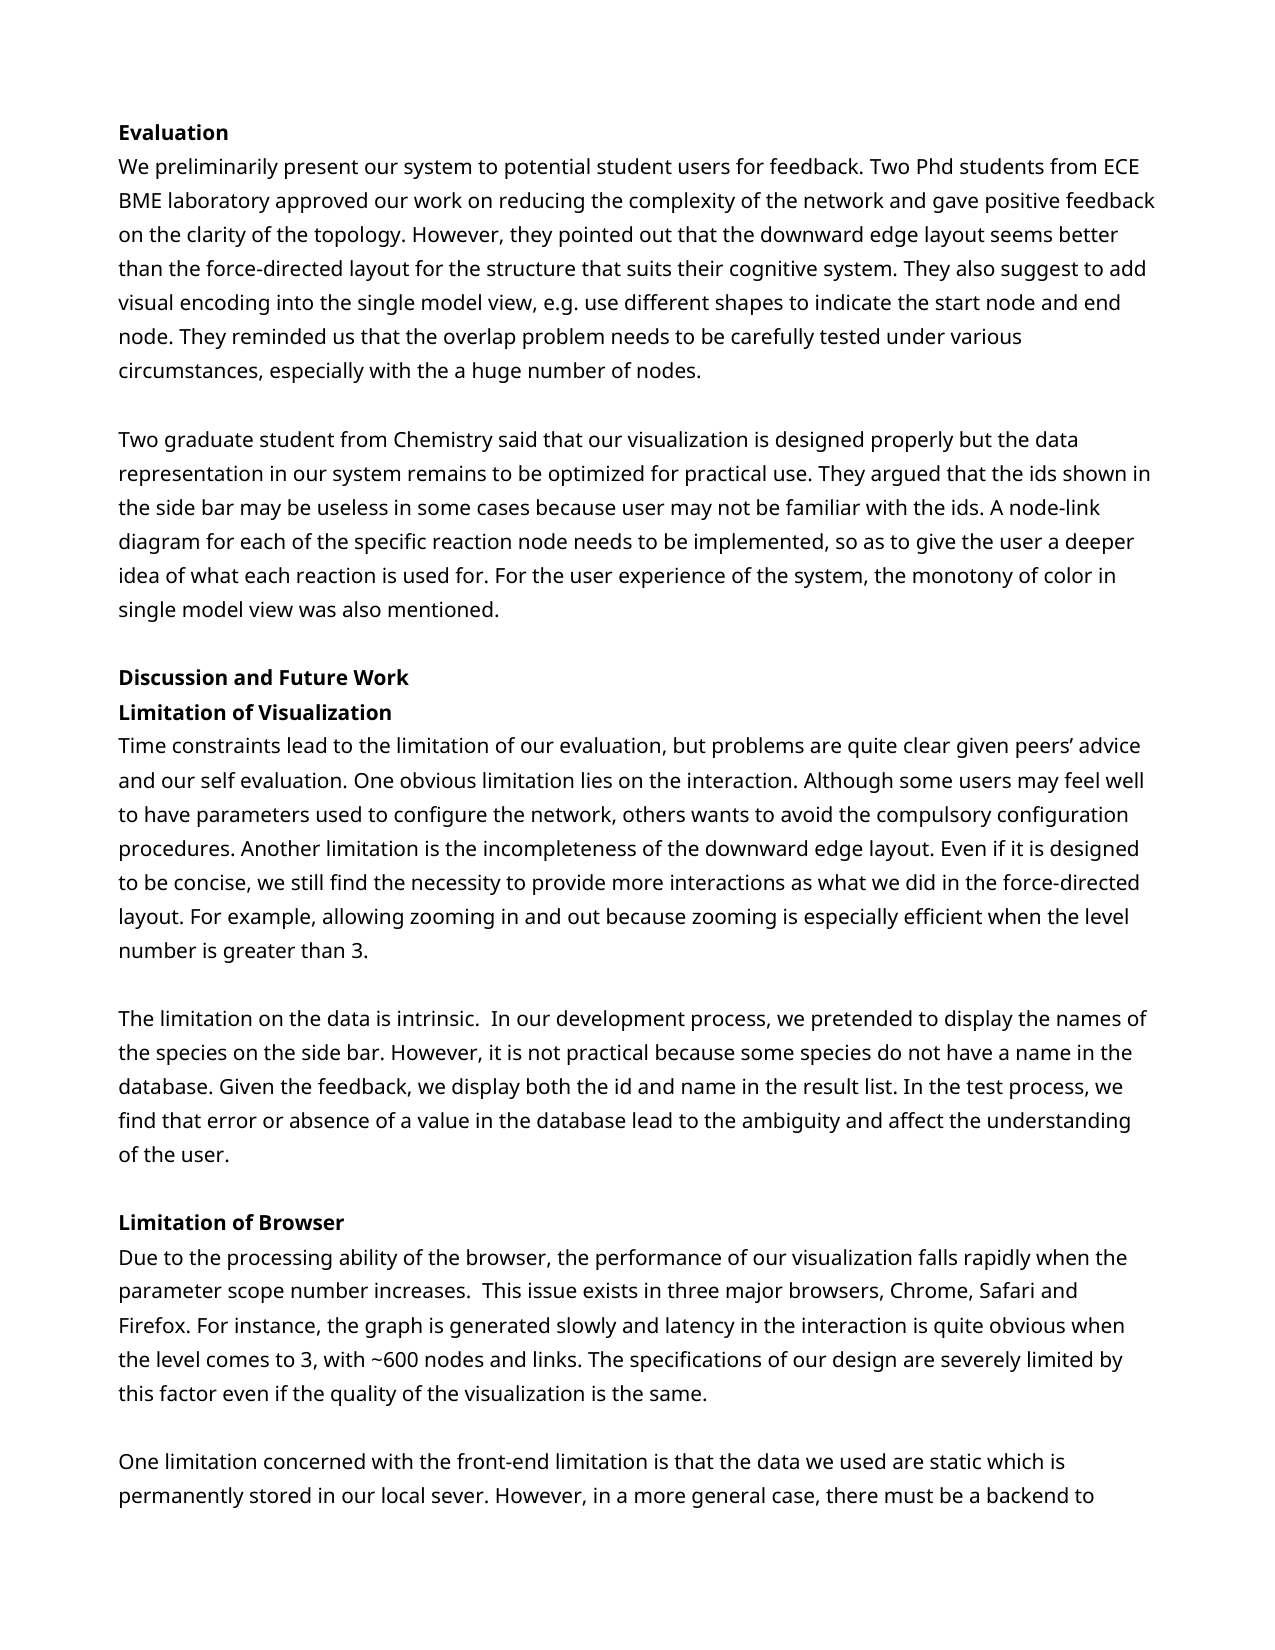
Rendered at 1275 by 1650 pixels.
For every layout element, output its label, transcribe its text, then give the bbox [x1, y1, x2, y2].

text Discussion and Future Work [118, 663, 1157, 692]
text We preliminarily present our system to potential student users for feedback. Two Phd students from ECE BME laboratory approved our work on reducing the complexity of the network and gave positive feedback on the clarity of the topology. However, they pointed out that the downward edge layout seems better than the force-directed layout for the structure that suits their cognitive system. They also suggest to add visual encoding into the single model view, e.g. use different shapes to indicate the start node and end node. They reminded us that the overlap problem needs to be carefully tested under various circumstances, especially with the a huge number of nodes. [118, 152, 1157, 385]
text Evaluation [118, 118, 1157, 147]
text Time constraints lead to the limitation of our evaluation, but problems are quite clear given peers’ advice and our self evaluation. One obvious limitation lies on the interaction. Although some users may feel well to have parameters used to configure the network, others wants to avoid the compulsory configuration procedures. Another limitation is the incompleteness of the downward edge layout. Even if it is designed to be concise, we still find the necessity to provide more interactions as what we did in the force-directed layout. For example, allowing zooming in and out because zooming is especially efficient when the level number is greater than 3. [118, 732, 1157, 964]
text Limitation of Visualization [118, 698, 1157, 726]
text Due to the processing ability of the browser, the performance of our visualization falls rapidly when the parameter scope number increases. This issue exists in three major browsers, Chrome, Safari and Firefox. For instance, the graph is generated slowly and latency in the interaction is quite obvious when the level comes to 3, with ~600 nodes and links. The specifications of our design are severely limited by this factor even if the quality of the visualization is the same. [118, 1243, 1157, 1407]
text One limitation concerned with the front-end limitation is that the data we used are static which is permanently stored in our local sever. However, in a more general case, there must be a backend to [118, 1447, 1157, 1510]
text Two graduate student from Chemistry said that our visualization is designed properly but the data representation in our system remains to be optimized for practical use. They argued that the ids shown in the side bar may be useless in some cases because user may not be familiar with the ids. A node-link diagram for each of the specific reaction node needs to be implemented, so as to give the user a deeper idea of what each reaction is used for. For the user experience of the system, the monotony of color in single model view was also mentioned. [118, 425, 1157, 623]
text Limitation of Browser [118, 1208, 1157, 1237]
text The limitation on the data is intrinsic. In our development process, we pretended to display the names of the species on the side bar. However, it is not practical because some species do not have a name in the database. Given the feedback, we display both the id and name in the result list. In the test process, we find that error or absence of a value in the database lead to the ambiguity and affect the understanding of the user. [118, 1004, 1157, 1169]
